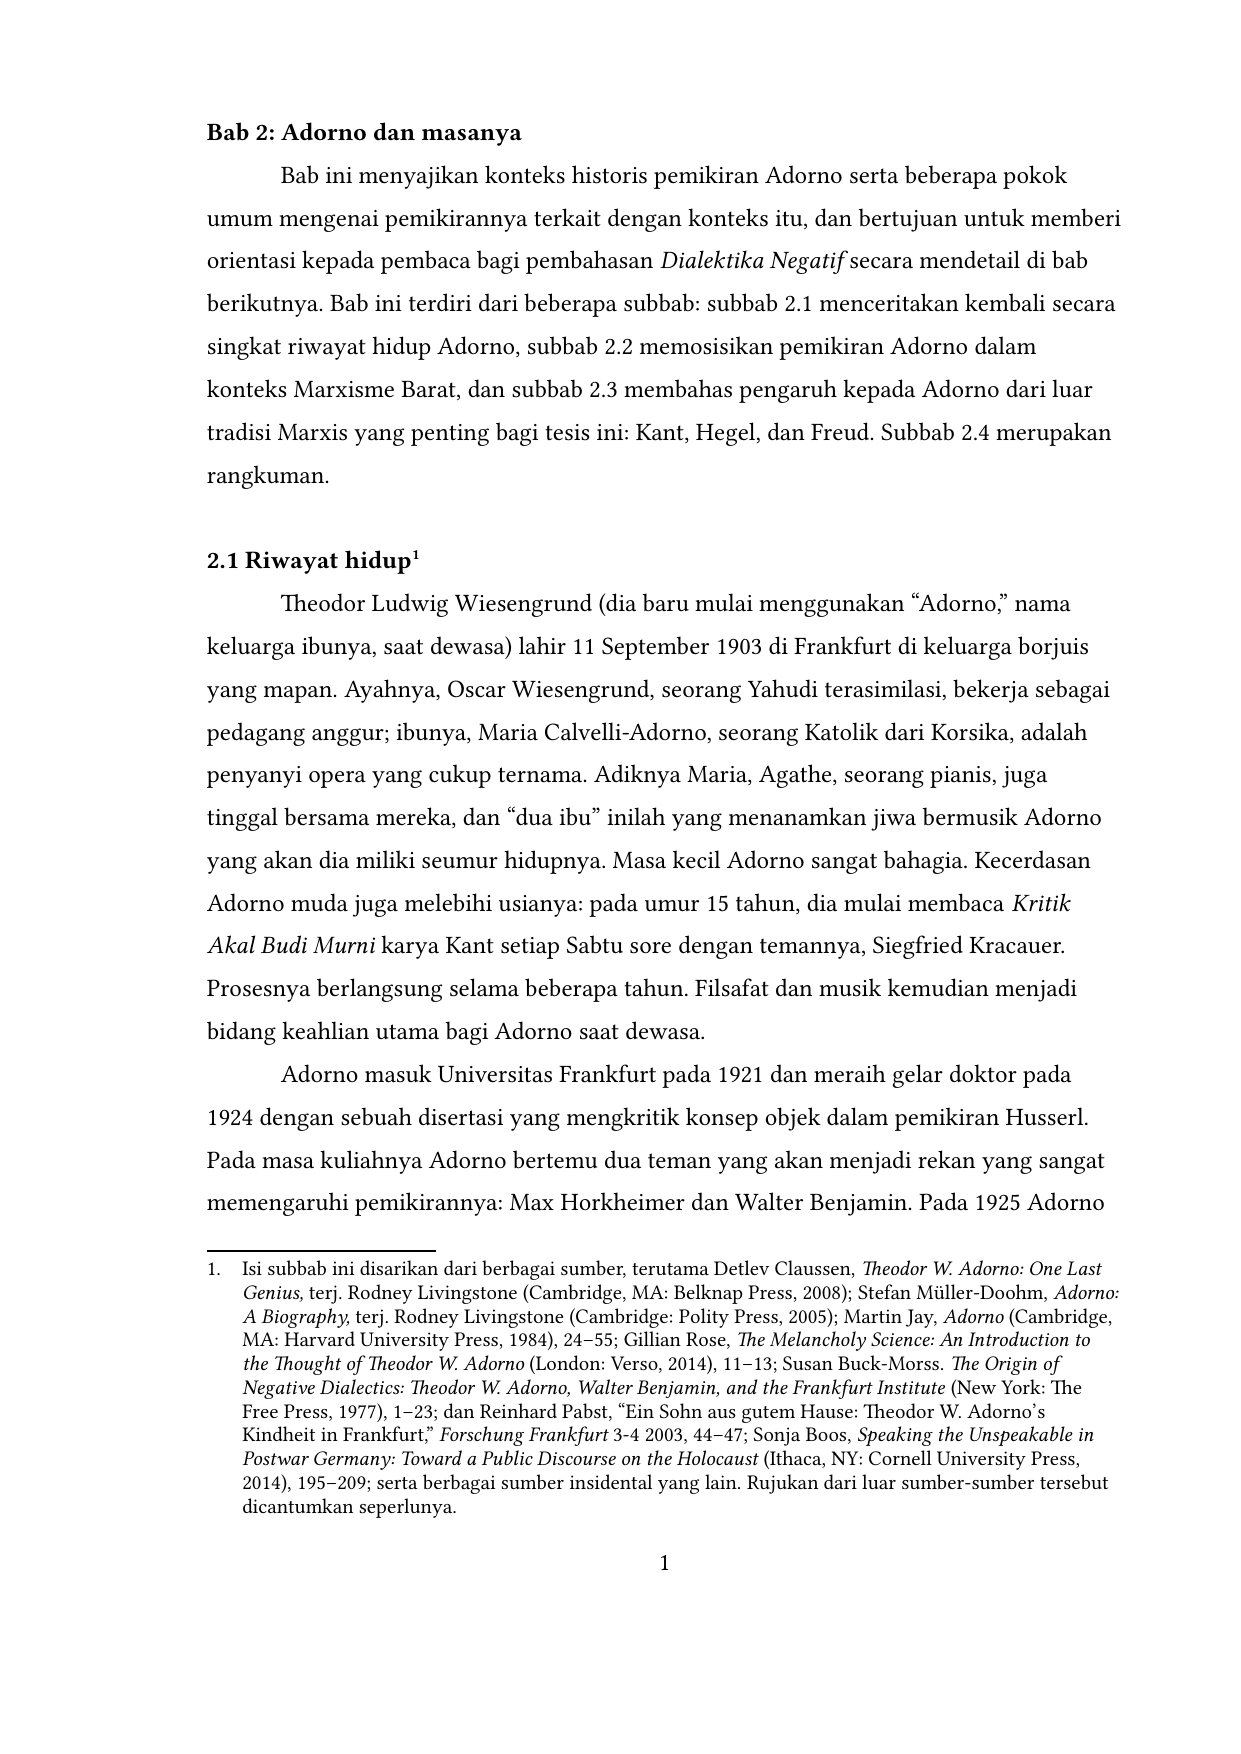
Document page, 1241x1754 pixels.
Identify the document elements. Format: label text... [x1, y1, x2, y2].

text Adorno masuk Universitas Frankfurt pada 1921 dan meraih gelar doktor pada 1924 dengan sebuah disertasi yang mengkritik konsep objek dalam pemikiran Husserl. Pada masa kuliahnya Adorno bertemu dua teman yang akan menjadi rekan yang sangat memengaruhi pemikirannya: Max Horkheimer dan Walter Benjamin. Pada 1925 Adorno [207, 1060, 1122, 1217]
text Bab 2: Adorno dan masanya [207, 118, 1122, 147]
text Isi subbab ini disarikan dari berbagai sumber, terutama Detlev Claussen, Theodor W. Adorno: One Last Genius, terj. Rodney Livingstone (Cambridge, MA: Belknap Press, 2008); Stefan Müller-Doohm, Adorno: A Biography, terj. Rodney Livingstone (Cambridge: Polity Press, 2005); Martin Jay, Adorno (Cambridge, MA: Harvard University Press, 1984), 24–55; Gillian Rose, The Melancholy Science: An Introduction to the Thought of Theodor W. Adorno (London: Verso, 2014), 11–13; Susan Buck-Morss. The Origin of Negative Dialectics: Theodor W. Adorno, Walter Benjamin, and the Frankfurt Institute (New York: The Free Press, 1977), 1–23; dan Reinhard Pabst, “Ein Sohn aus gutem Hause: Theodor W. Adorno’s Kindheit in Frankfurt,” Forschung Frankfurt 3-4 2003, 44–47; Sonja Boos, Speaking the Unspeakable in Postwar Germany: Toward a Public Discourse on the Holocaust (Ithaca, NY: Cornell University Press, 2014), 195–209; serta berbagai sumber insidental yang lain. Rujukan dari luar sumber-sumber tersebut dicantumkan seperlunya. [207, 1257, 1122, 1518]
text Bab ini menyajikan konteks historis pemikiran Adorno serta beberapa pokok umum mengenai pemikirannya terkait dengan konteks itu, dan bertujuan untuk memberi orientasi kepada pembaca bagi pembahasan Dialektika Negatif secara mendetail di bab berikutnya. Bab ini terdiri dari beberapa subbab: subbab 2.1 menceritakan kembali secara singkat riwayat hidup Adorno, subbab 2.2 memosisikan pemikiran Adorno dalam konteks Marxisme Barat, dan subbab 2.3 membahas pengaruh kepada Adorno dari luar tradisi Marxis yang penting bagi tesis ini: Kant, Hegel, dan Freud. Subbab 2.4 merupakan rangkuman. [207, 161, 1122, 489]
text Theodor Ludwig Wiesengrund (dia baru mulai menggunakan “Adorno,” nama keluarga ibunya, saat dewasa) lahir 11 September 1903 di Frankfurt di keluarga borjuis yang mapan. Ayahnya, Oscar Wiesengrund, seorang Yahudi terasimilasi, bekerja sebagai pedagang anggur; ibunya, Maria Calvelli-Adorno, seorang Katolik dari Korsika, adalah penyanyi opera yang cukup ternama. Adiknya Maria, Agathe, seorang pianis, juga tinggal bersama mereka, dan “dua ibu” inilah yang menanamkan jiwa bermusik Adorno yang akan dia miliki seumur hidupnya. Masa kecil Adorno sangat bahagia. Kecerdasan Adorno muda juga melebihi usianya: pada umur 15 tahun, dia mulai membaca Kritik Akal Budi Murni karya Kant setiap Sabtu sore dengan temannya, Siegfried Kracauer. Prosesnya berlangsung selama beberapa tahun. Filsafat dan musik kemudian menjadi bidang keahlian utama bagi Adorno saat dewasa. [207, 589, 1122, 1046]
text 2.1 Riwayat hidup [207, 546, 1122, 575]
